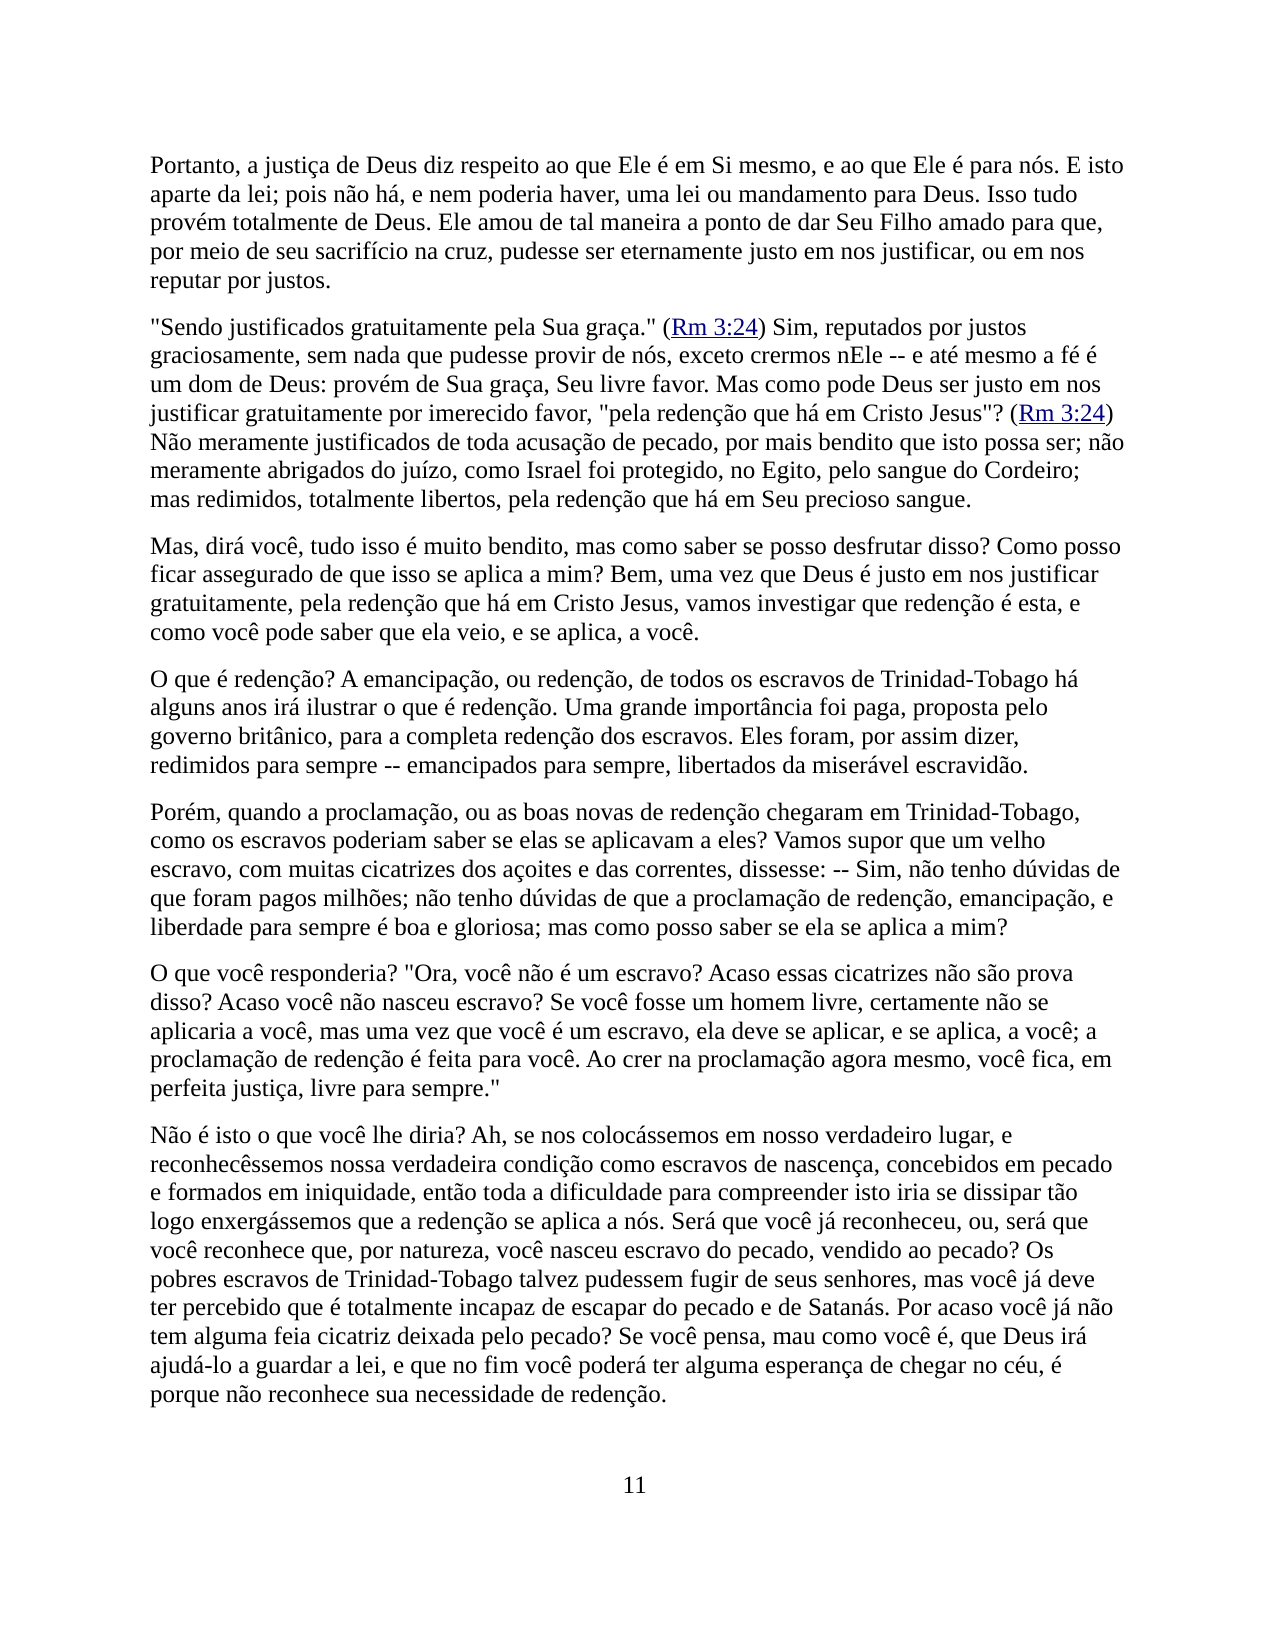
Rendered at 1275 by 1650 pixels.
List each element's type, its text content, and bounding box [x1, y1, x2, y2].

text O que você responderia? "Ora, você não é um escravo? Acaso essas cicatrizes não são prova disso? Acaso você não nasceu escravo? Se você fosse um homem livre, certamente não se aplicaria a você, mas uma vez que você é um escravo, ela deve se aplicar, e se aplica, a você; a proclamação de redenção é feita para você. Ao crer na proclamação agora mesmo, você fica, em perfeita justiça, livre para sempre." [150, 958, 1125, 1102]
text Portanto, a justiça de Deus diz respeito ao que Ele é em Si mesmo, e ao que Ele é para nós. E isto aparte da lei; pois não há, e nem poderia haver, uma lei ou mandamento para Deus. Isso tudo provém totalmente de Deus. Ele amou de tal maneira a ponto de dar Seu Filho amado para que, por meio de seu sacrifício na cruz, pudesse ser eternamente justo em nos justificar, ou em nos reputar por justos. [150, 150, 1125, 294]
text O que é redenção? A emancipação, ou redenção, de todos os escravos de Trinidad-Tobago há alguns anos irá ilustrar o que é redenção. Uma grande importância foi paga, proposta pelo governo britânico, para a completa redenção dos escravos. Eles foram, por assim dizer, redimidos para sempre -- emancipados para sempre, libertados da miserável escravidão. [150, 664, 1125, 779]
text "Sendo justificados gratuitamente pela Sua graça." (Rm 3:24) Sim, reputados por justos graciosamente, sem nada que pudesse provir de nós, exceto crermos nEle -- e até mesmo a fé é um dom de Deus: provém de Sua graça, Seu livre favor. Mas como pode Deus ser justo em nos justificar gratuitamente por imerecido favor, "pela redenção que há em Cristo Jesus"? (Rm 3:24) Não meramente justificados de toda acusação de pecado, por mais bendito que isto possa ser; não meramente abrigados do juízo, como Israel foi protegido, no Egito, pelo sangue do Cordeiro; mas redimidos, totalmente libertos, pela redenção que há em Seu precioso sangue. [150, 312, 1125, 513]
text Mas, dirá você, tudo isso é muito bendito, mas como saber se posso desfrutar disso? Como posso ficar assegurado de que isso se aplica a mim? Bem, uma vez que Deus é justo em nos justificar gratuitamente, pela redenção que há em Cristo Jesus, vamos investigar que redenção é esta, e como você pode saber que ela veio, e se aplica, a você. [150, 531, 1125, 646]
text Porém, quando a proclamação, ou as boas novas de redenção chegaram em Trinidad-Tobago, como os escravos poderiam saber se elas se aplicavam a eles? Vamos supor que um velho escravo, com muitas cicatrizes dos açoites e das correntes, dissesse: -- Sim, não tenho dúvidas de que foram pagos milhões; não tenho dúvidas de que a proclamação de redenção, emancipação, e liberdade para sempre é boa e gloriosa; mas como posso saber se ela se aplica a mim? [150, 797, 1125, 940]
text Não é isto o que você lhe diria? Ah, se nos colocássemos em nosso verdadeiro lugar, e reconhecêssemos nossa verdadeira condição como escravos de nascença, concebidos em pecado e formados em iniquidade, então toda a dificuldade para compreender isto iria se dissipar tão logo enxergássemos que a redenção se aplica a nós. Será que você já reconheceu, ou, será que você reconhece que, por natureza, você nasceu escravo do pecado, vendido ao pecado? Os pobres escravos de Trinidad-Tobago talvez pudessem fugir de seus senhores, mas você já deve ter percebido que é totalmente incapaz de escapar do pecado e de Satanás. Por acaso você já não tem alguma feia cicatriz deixada pelo pecado? Se você pensa, mau como você é, que Deus irá ajudá-lo a guardar a lei, e que no fim você poderá ter alguma esperança de chegar no céu, é porque não reconhece sua necessidade de redenção. [150, 1120, 1125, 1407]
